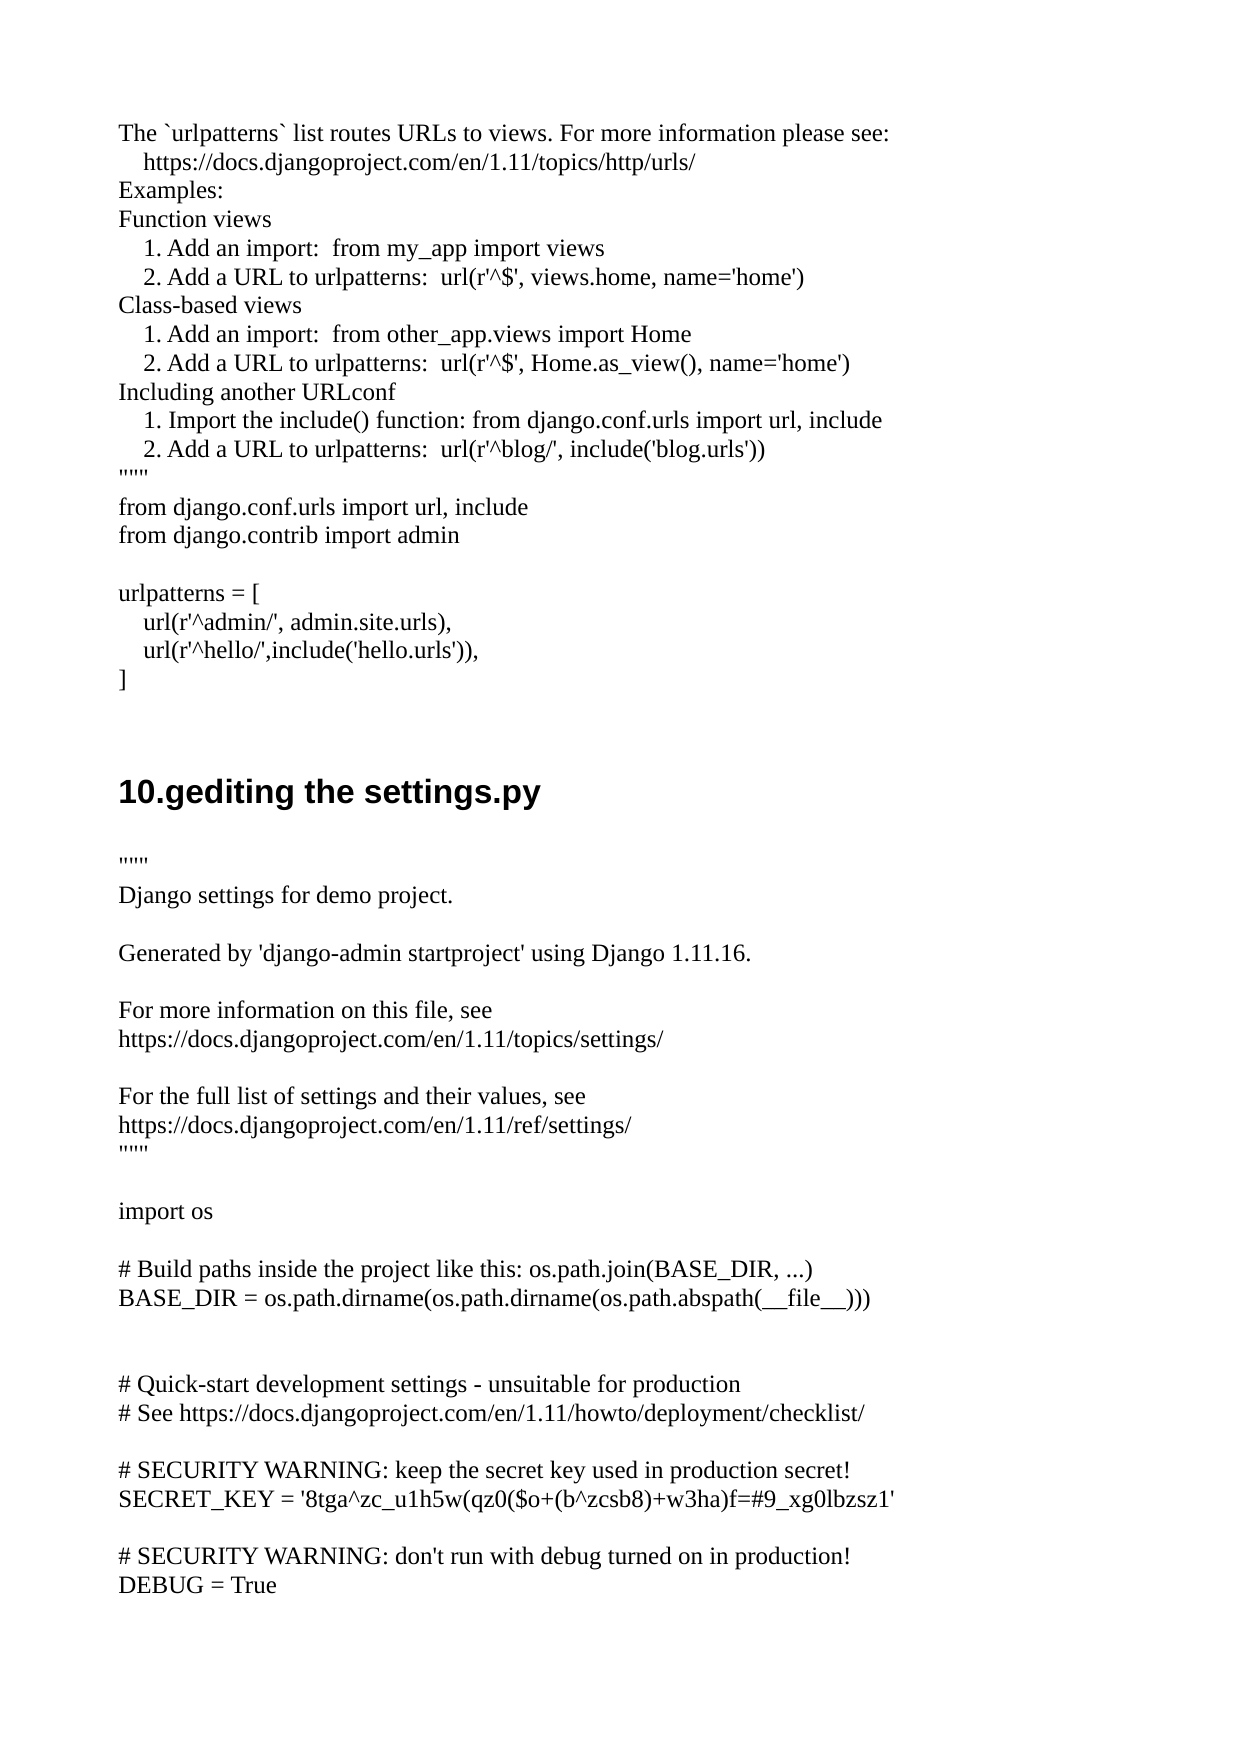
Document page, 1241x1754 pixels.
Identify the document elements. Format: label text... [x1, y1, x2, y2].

text Examples: [118, 176, 1122, 204]
text # SECURITY WARNING: don't run with debug turned on in production! [118, 1541, 1122, 1570]
text For the full list of settings and their values, see [118, 1081, 1122, 1110]
text """ [118, 1139, 1122, 1168]
text import os [118, 1196, 1122, 1225]
text 2. Add a URL to urlpatterns: url(r'^$', Home.as_view(), name='home') [118, 348, 1122, 377]
text Django settings for demo project. [118, 880, 1122, 909]
text Generated by 'django-admin startproject' using Django 1.11.16. [118, 938, 1122, 966]
text For more information on this file, see [118, 995, 1122, 1024]
text url(r'^hello/',include('hello.urls')), [118, 636, 1122, 664]
text Including another URLconf [118, 377, 1122, 406]
text The `urlpatterns` list routes URLs to views. For more information please see: [118, 118, 1122, 147]
text """ [118, 463, 1122, 492]
text from django.conf.urls import url, include [118, 492, 1122, 521]
text # See https://docs.djangoproject.com/en/1.11/howto/deployment/checklist/ [118, 1398, 1122, 1426]
text 2. Add a URL to urlpatterns: url(r'^blog/', include('blog.urls')) [118, 434, 1122, 463]
text 2. Add a URL to urlpatterns: url(r'^$', views.home, name='home') [118, 262, 1122, 291]
text Function views [118, 204, 1122, 233]
text # Build paths inside the project like this: os.path.join(BASE_DIR, ...) [118, 1254, 1122, 1283]
text https://docs.djangoproject.com/en/1.11/topics/settings/ [118, 1024, 1122, 1053]
text # SECURITY WARNING: keep the secret key used in production secret! [118, 1455, 1122, 1484]
text Class-based views [118, 291, 1122, 319]
text from django.contrib import admin [118, 521, 1122, 549]
text ] [118, 664, 1122, 693]
text urlpatterns = [ [118, 578, 1122, 607]
subtitle 10.gediting the settings.py [118, 771, 1122, 810]
text # Quick-start development settings - unsuitable for production [118, 1369, 1122, 1398]
text 1. Add an import: from other_app.views import Home [118, 319, 1122, 348]
text url(r'^admin/', admin.site.urls), [118, 607, 1122, 636]
text https://docs.djangoproject.com/en/1.11/ref/settings/ [118, 1110, 1122, 1139]
text BASE_DIR = os.path.dirname(os.path.dirname(os.path.abspath(__file__))) [118, 1283, 1122, 1311]
text 1. Import the include() function: from django.conf.urls import url, include [118, 406, 1122, 434]
text """ [118, 851, 1122, 880]
text https://docs.djangoproject.com/en/1.11/topics/http/urls/ [118, 147, 1122, 176]
text DEBUG = True [118, 1570, 1122, 1599]
text 1. Add an import: from my_app import views [118, 233, 1122, 262]
text SECRET_KEY = '8tga^zc_u1h5w(qz0($o+(b^zcsb8)+w3ha)f=#9_xg0lbzsz1' [118, 1484, 1122, 1513]
